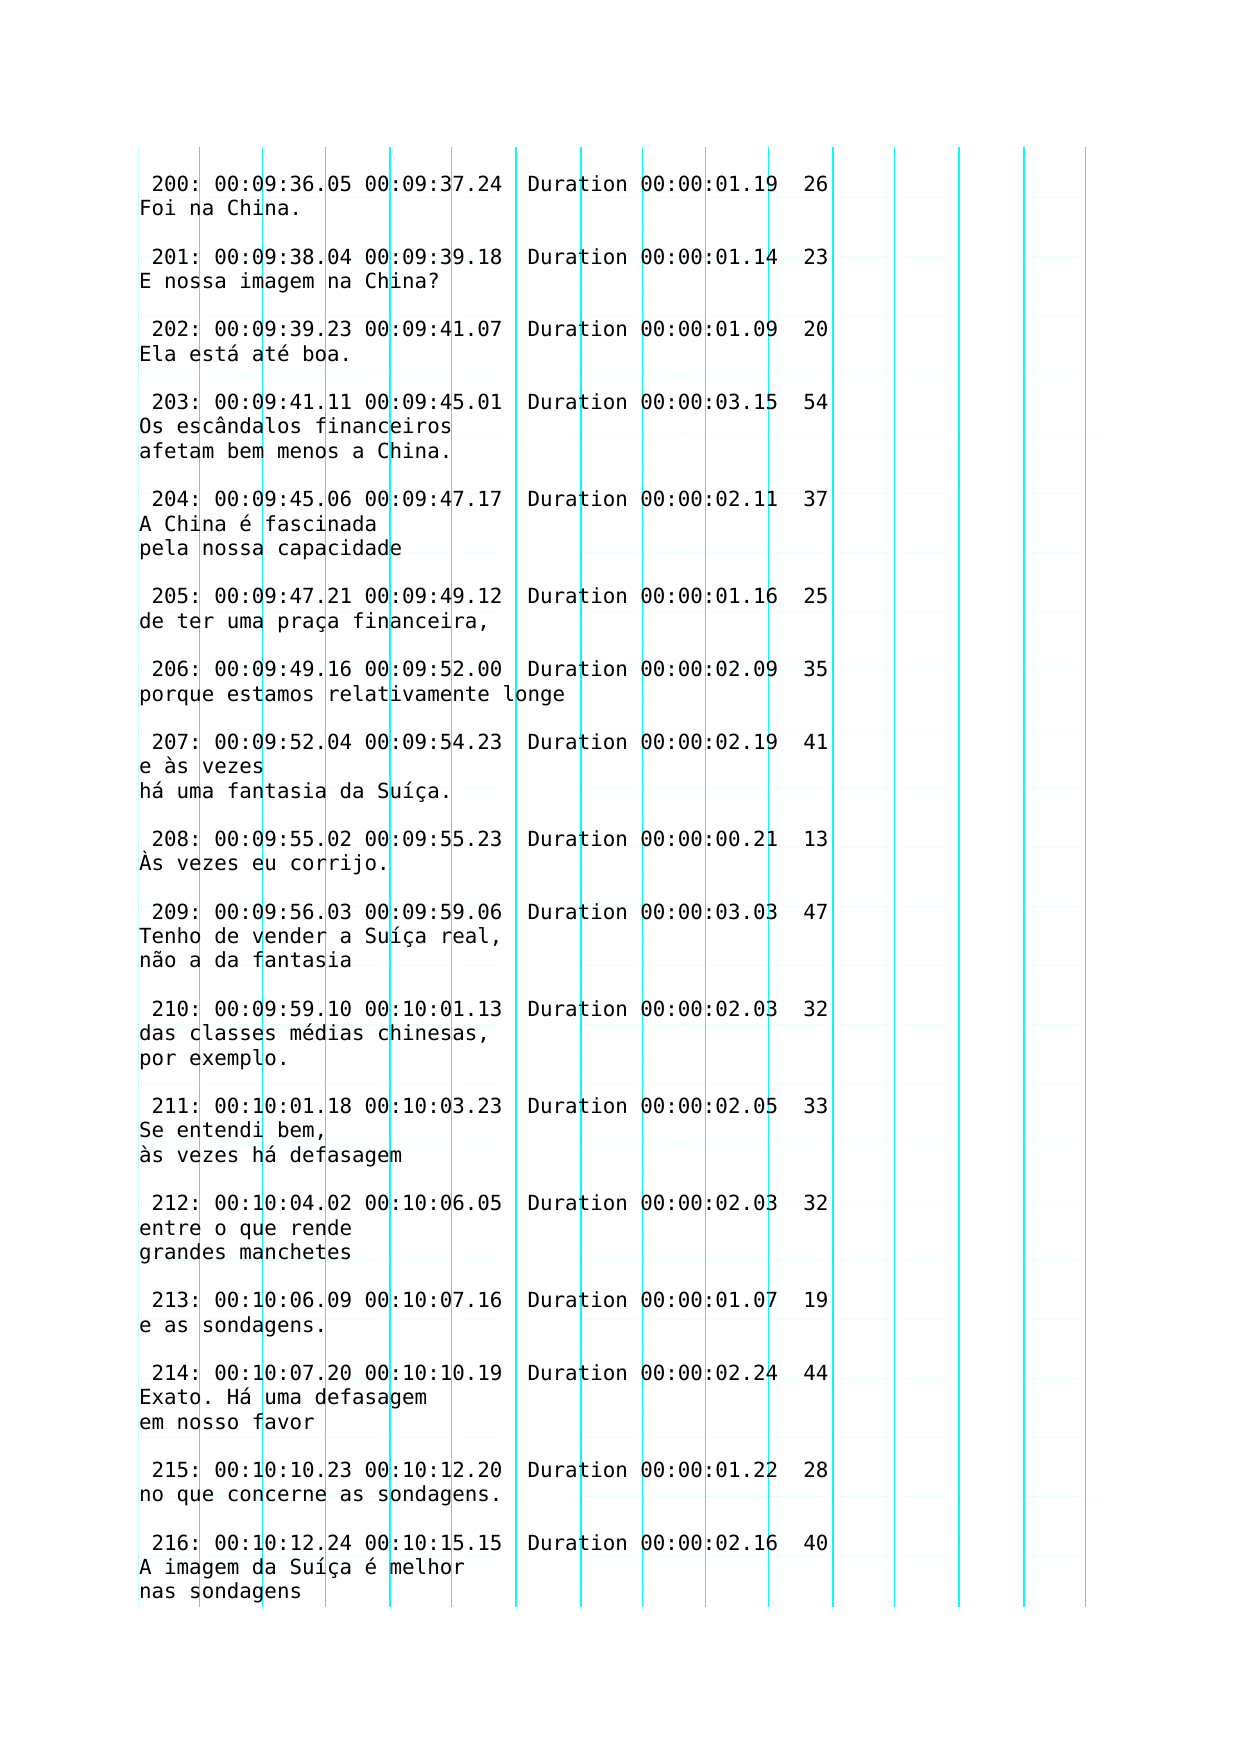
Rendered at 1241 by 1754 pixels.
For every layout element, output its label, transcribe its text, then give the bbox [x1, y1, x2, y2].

text Tenho de vender a Suíça real, [139, 924, 1101, 948]
text há uma fantasia da Suíça. [139, 779, 1101, 803]
text em nosso favor [139, 1410, 1101, 1434]
text não a da fantasia [139, 948, 1101, 973]
text por exemplo. [139, 1046, 1101, 1070]
text e as sondagens. [139, 1313, 1101, 1337]
text 211: 00:10:01.18 00:10:03.23 Duration 00:00:02.05 33 [139, 1094, 1101, 1118]
text 206: 00:09:49.16 00:09:52.00 Duration 00:00:02.09 35 [139, 657, 1101, 682]
text Se entendi bem, [139, 1118, 1101, 1143]
text 203: 00:09:41.11 00:09:45.01 Duration 00:00:03.15 54 [139, 390, 1101, 414]
text grandes manchetes [139, 1240, 1101, 1264]
text 215: 00:10:10.23 00:10:12.20 Duration 00:00:01.22 28 [139, 1458, 1101, 1482]
text pela nossa capacidade [139, 536, 1101, 560]
text 214: 00:10:07.20 00:10:10.19 Duration 00:00:02.24 44 [139, 1361, 1101, 1385]
text 205: 00:09:47.21 00:09:49.12 Duration 00:00:01.16 25 [139, 584, 1101, 609]
text nas sondagens [139, 1579, 1101, 1604]
text Foi na China. [139, 196, 1101, 220]
text às vezes há defasagem [139, 1143, 1101, 1167]
text afetam bem menos a China. [139, 439, 1101, 463]
text A China é fascinada [139, 512, 1101, 536]
text 207: 00:09:52.04 00:09:54.23 Duration 00:00:02.19 41 [139, 730, 1101, 754]
text 216: 00:10:12.24 00:10:15.15 Duration 00:00:02.16 40 [139, 1531, 1101, 1555]
picture [138, 147, 1102, 1607]
text 204: 00:09:45.06 00:09:47.17 Duration 00:00:02.11 37 [139, 487, 1101, 512]
text Ela está até boa. [139, 342, 1101, 366]
text Às vezes eu corrijo. [139, 851, 1101, 876]
text 200: 00:09:36.05 00:09:37.24 Duration 00:00:01.19 26 [139, 172, 1101, 196]
text A imagem da Suíça é melhor [139, 1555, 1101, 1579]
text 209: 00:09:56.03 00:09:59.06 Duration 00:00:03.03 47 [139, 900, 1101, 924]
text entre o que rende [139, 1216, 1101, 1240]
text Os escândalos financeiros [139, 414, 1101, 439]
text no que concerne as sondagens. [139, 1482, 1101, 1507]
text 210: 00:09:59.10 00:10:01.13 Duration 00:00:02.03 32 [139, 997, 1101, 1021]
text Exato. Há uma defasagem [139, 1385, 1101, 1410]
text 213: 00:10:06.09 00:10:07.16 Duration 00:00:01.07 19 [139, 1288, 1101, 1313]
text 208: 00:09:55.02 00:09:55.23 Duration 00:00:00.21 13 [139, 827, 1101, 851]
text 201: 00:09:38.04 00:09:39.18 Duration 00:00:01.14 23 [139, 245, 1101, 269]
text e às vezes [139, 754, 1101, 779]
text E nossa imagem na China? [139, 269, 1101, 293]
text das classes médias chinesas, [139, 1021, 1101, 1046]
text 212: 00:10:04.02 00:10:06.05 Duration 00:00:02.03 32 [139, 1191, 1101, 1216]
text 202: 00:09:39.23 00:09:41.07 Duration 00:00:01.09 20 [139, 317, 1101, 342]
text porque estamos relativamente longe [139, 682, 1101, 706]
text de ter uma praça financeira, [139, 609, 1101, 633]
